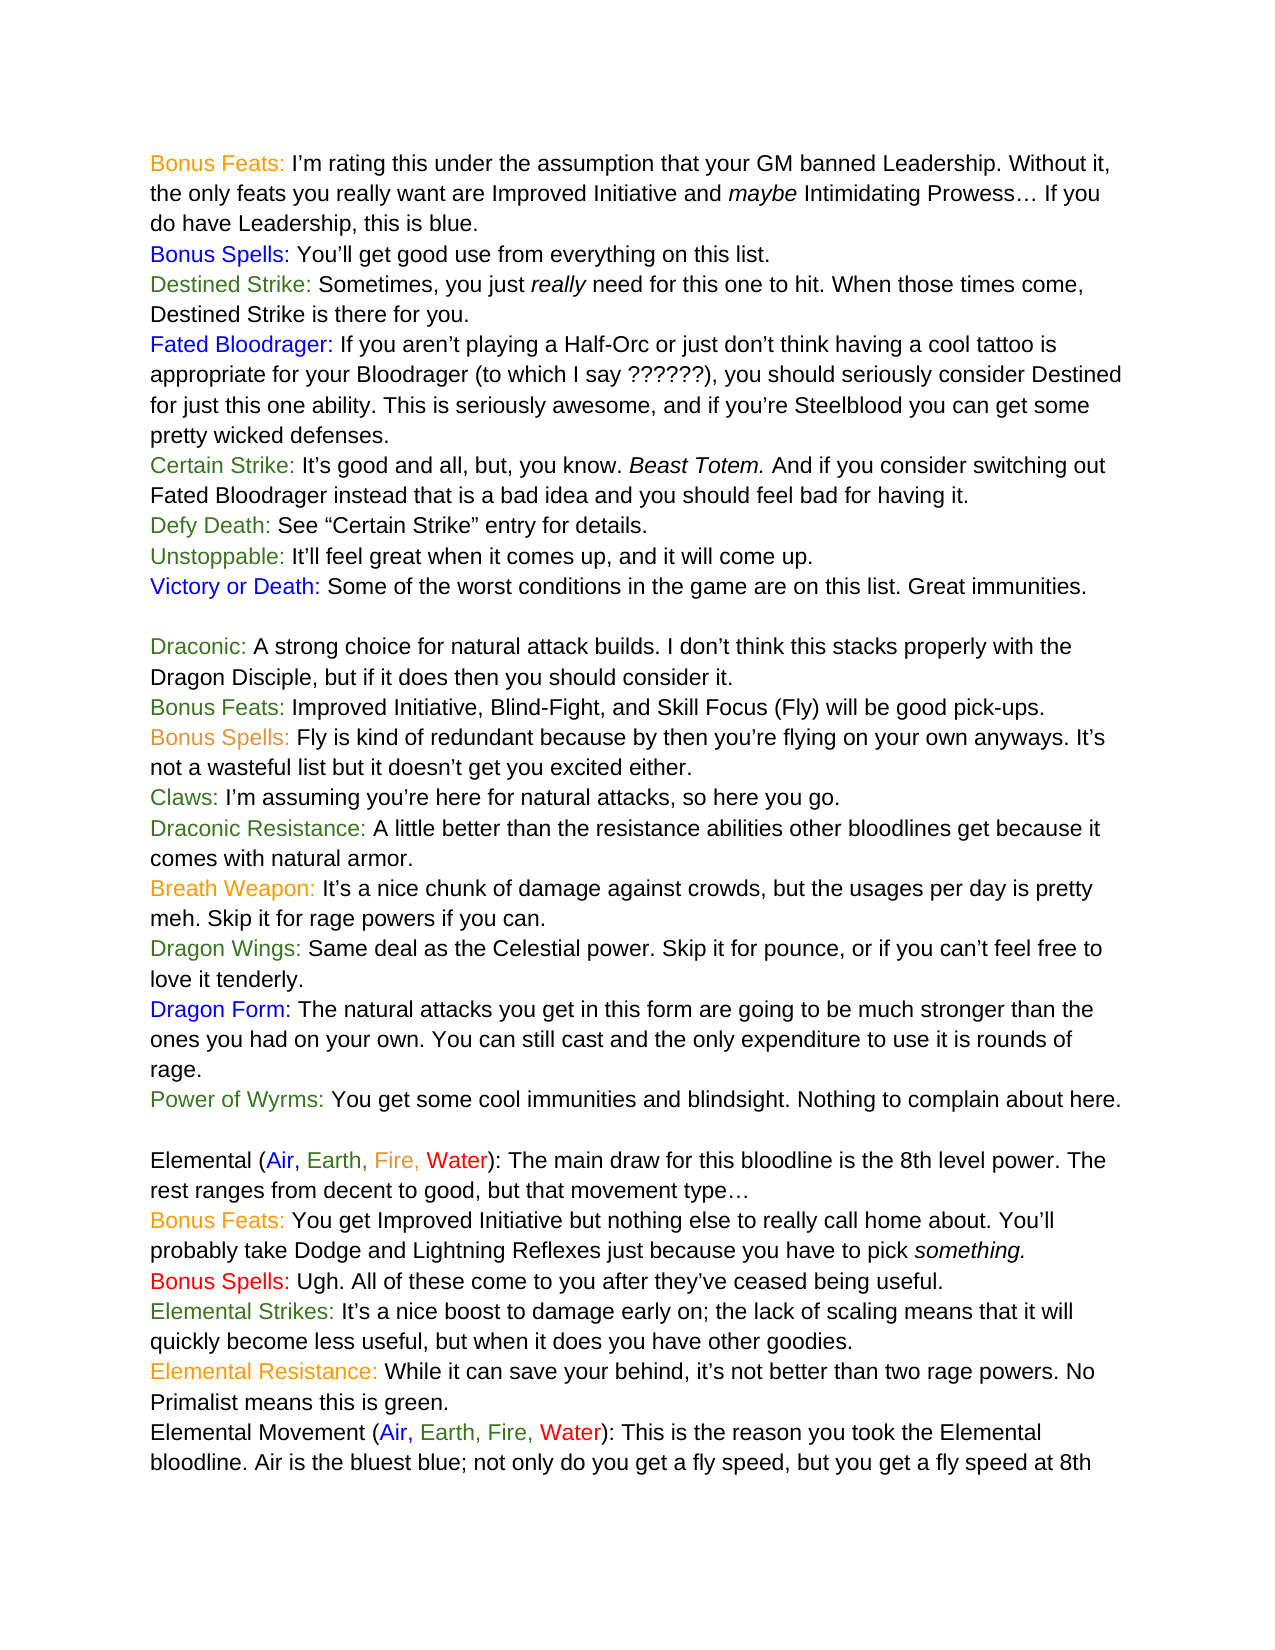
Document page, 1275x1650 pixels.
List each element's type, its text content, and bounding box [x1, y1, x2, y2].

text Claws: I’m assuming you’re here for natural attacks, so here you go. [150, 784, 1125, 811]
text Power of Wyrms: You get some cool immunities and blindsight. Nothing to complain about here. [150, 1086, 1125, 1113]
text Dragon Form: The natural attacks you get in this form are going to be much stronger than the ones you had on your own. You can still cast and the only expenditure to use it is rounds of rage. [150, 996, 1125, 1083]
text Breath Weapon: It’s a nice chunk of damage against crowds, but the usages per day is pretty meh. Skip it for rage powers if you can. [150, 875, 1125, 932]
text Fated Bloodrager: If you aren’t playing a Half-Orc or just don’t think having a cool tattoo is appropriate for your Bloodrager (to which I say ??????), you should seriously consider Destined for just this one ability. This is seriously awesome, and if you’re Steelblood you can get some pretty wicked defenses. [150, 331, 1125, 448]
text Elemental Resistance: While it can save your behind, it’s not better than two rage powers. No Primalist means this is green. [150, 1358, 1125, 1415]
text Bonus Feats: I’m rating this under the assumption that your GM banned Leadership. Without it, the only feats you really want are Improved Initiative and maybe Intimidating Prowess… If you do have Leadership, this is blue. [150, 150, 1125, 237]
text Unstoppable: It’ll feel great when it comes up, and it will come up. [150, 543, 1125, 569]
text Bonus Feats: Improved Initiative, Blind-Fight, and Skill Focus (Fly) will be good pick-ups. [150, 694, 1125, 720]
text Bonus Spells: Ugh. All of these come to you after they’ve ceased being useful. [150, 1268, 1125, 1294]
text Dragon Wings: Same deal as the Celestial power. Skip it for pounce, or if you can’t feel free to love it tenderly. [150, 935, 1125, 992]
text Elemental Movement (Air, Earth, Fire, Water): This is the reason you took the Elemental bloodline. Air is the bluest blue; not only do you get a fly speed, but you get a fly speed at 8th [150, 1419, 1125, 1475]
text Draconic Resistance: A little better than the resistance abilities other bloodlines get because it comes with natural armor. [150, 814, 1125, 871]
text Victory or Death: Some of the worst conditions in the game are on this list. Great immunities. [150, 573, 1125, 599]
text Bonus Spells: Fly is kind of redundant because by then you’re flying on your own anyways. It’s not a wasteful list but it doesn’t get you excited either. [150, 724, 1125, 781]
text Bonus Feats: You get Improved Initiative but nothing else to really call home about. You’ll probably take Dodge and Lightning Reflexes just because you have to pick something. [150, 1207, 1125, 1264]
text Elemental (Air, Earth, Fire, Water): The main draw for this bloodline is the 8th level power. The rest ranges from decent to good, but that movement type… [150, 1147, 1125, 1203]
text Draconic: A strong choice for natural attack builds. I don’t think this stacks properly with the Dragon Disciple, but if it does then you should consider it. [150, 633, 1125, 690]
text Elemental Strikes: It’s a nice boost to damage early on; the lack of scaling means that it will quickly become less useful, but when it does you have other goodies. [150, 1298, 1125, 1354]
text Certain Strike: It’s good and all, but, you know. Beast Totem. And if you consider switching out Fated Bloodrager instead that is a bad idea and you should feel bad for having it. [150, 452, 1125, 509]
text Defy Death: See “Certain Strike” entry for details. [150, 512, 1125, 539]
text Bonus Spells: You’ll get good use from everything on this list. [150, 241, 1125, 267]
text Destined Strike: Sometimes, you just really need for this one to hit. When those times come, Destined Strike is there for you. [150, 271, 1125, 327]
